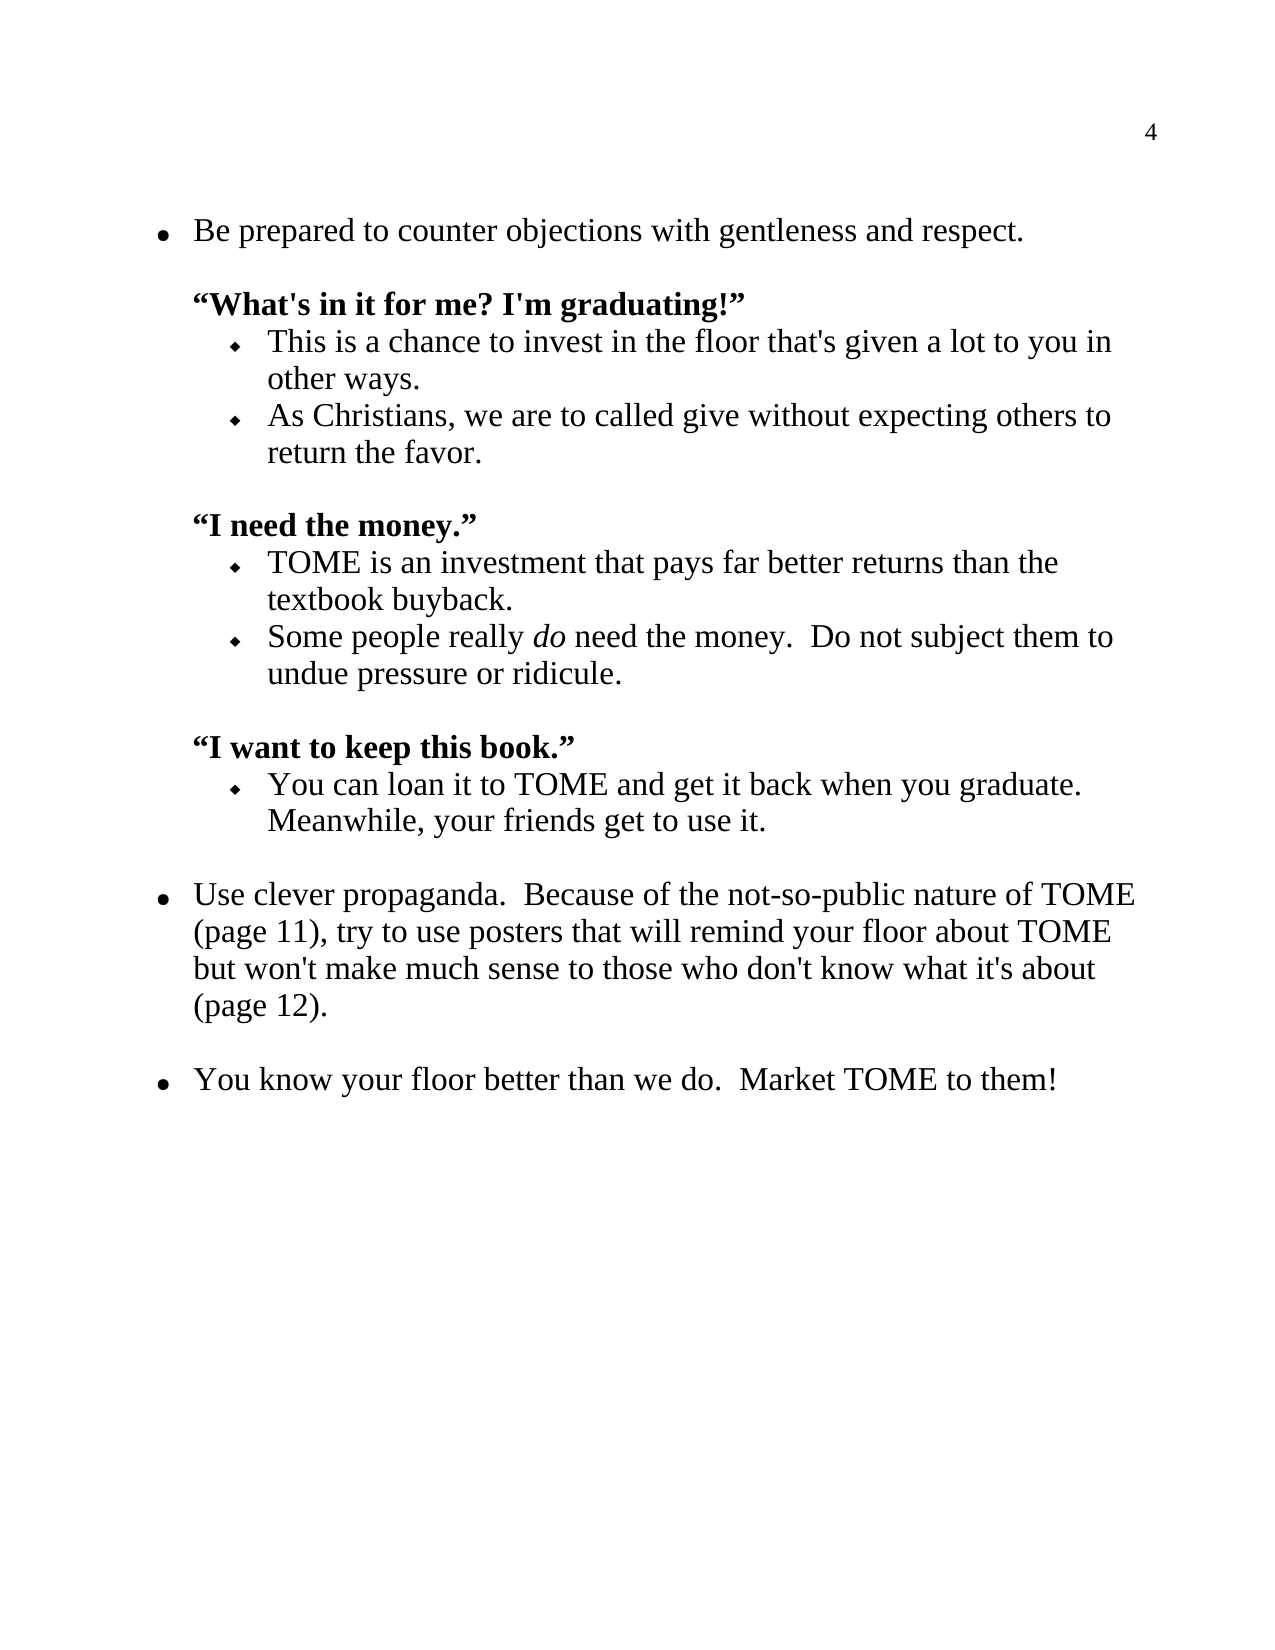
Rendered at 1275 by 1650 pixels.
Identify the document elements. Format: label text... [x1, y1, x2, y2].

list Be prepared to counter objections with gentleness and respect. [156, 212, 1157, 249]
list You know your floor better than we do. Market TOME to them! [156, 1060, 1157, 1097]
list As Christians, we are to called give without expecting others to return the favor. [229, 397, 1157, 470]
list TOME is an investment that pays far better returns than the textbook buyback. [229, 544, 1157, 618]
list Use clever propaganda. Because of the not-so-public nature of TOME (page 11), try to use posters that will remind your floor about TOME but won't make much sense to those who don't know what it's about (page 12). [156, 876, 1157, 1023]
list You can loan it to TOME and get it back when you graduate. Meanwhile, your friends get to use it. [229, 765, 1157, 839]
text “I want to keep this book.” [192, 728, 1157, 765]
text “I need the money.” [192, 507, 1157, 544]
text “What's in it for me? I'm graduating!” [118, 286, 1157, 323]
list This is a chance to invest in the floor that's given a lot to you in other ways. [229, 323, 1157, 397]
list Some people really do need the money. Do not subject them to undue pressure or ridicule. [229, 618, 1157, 692]
